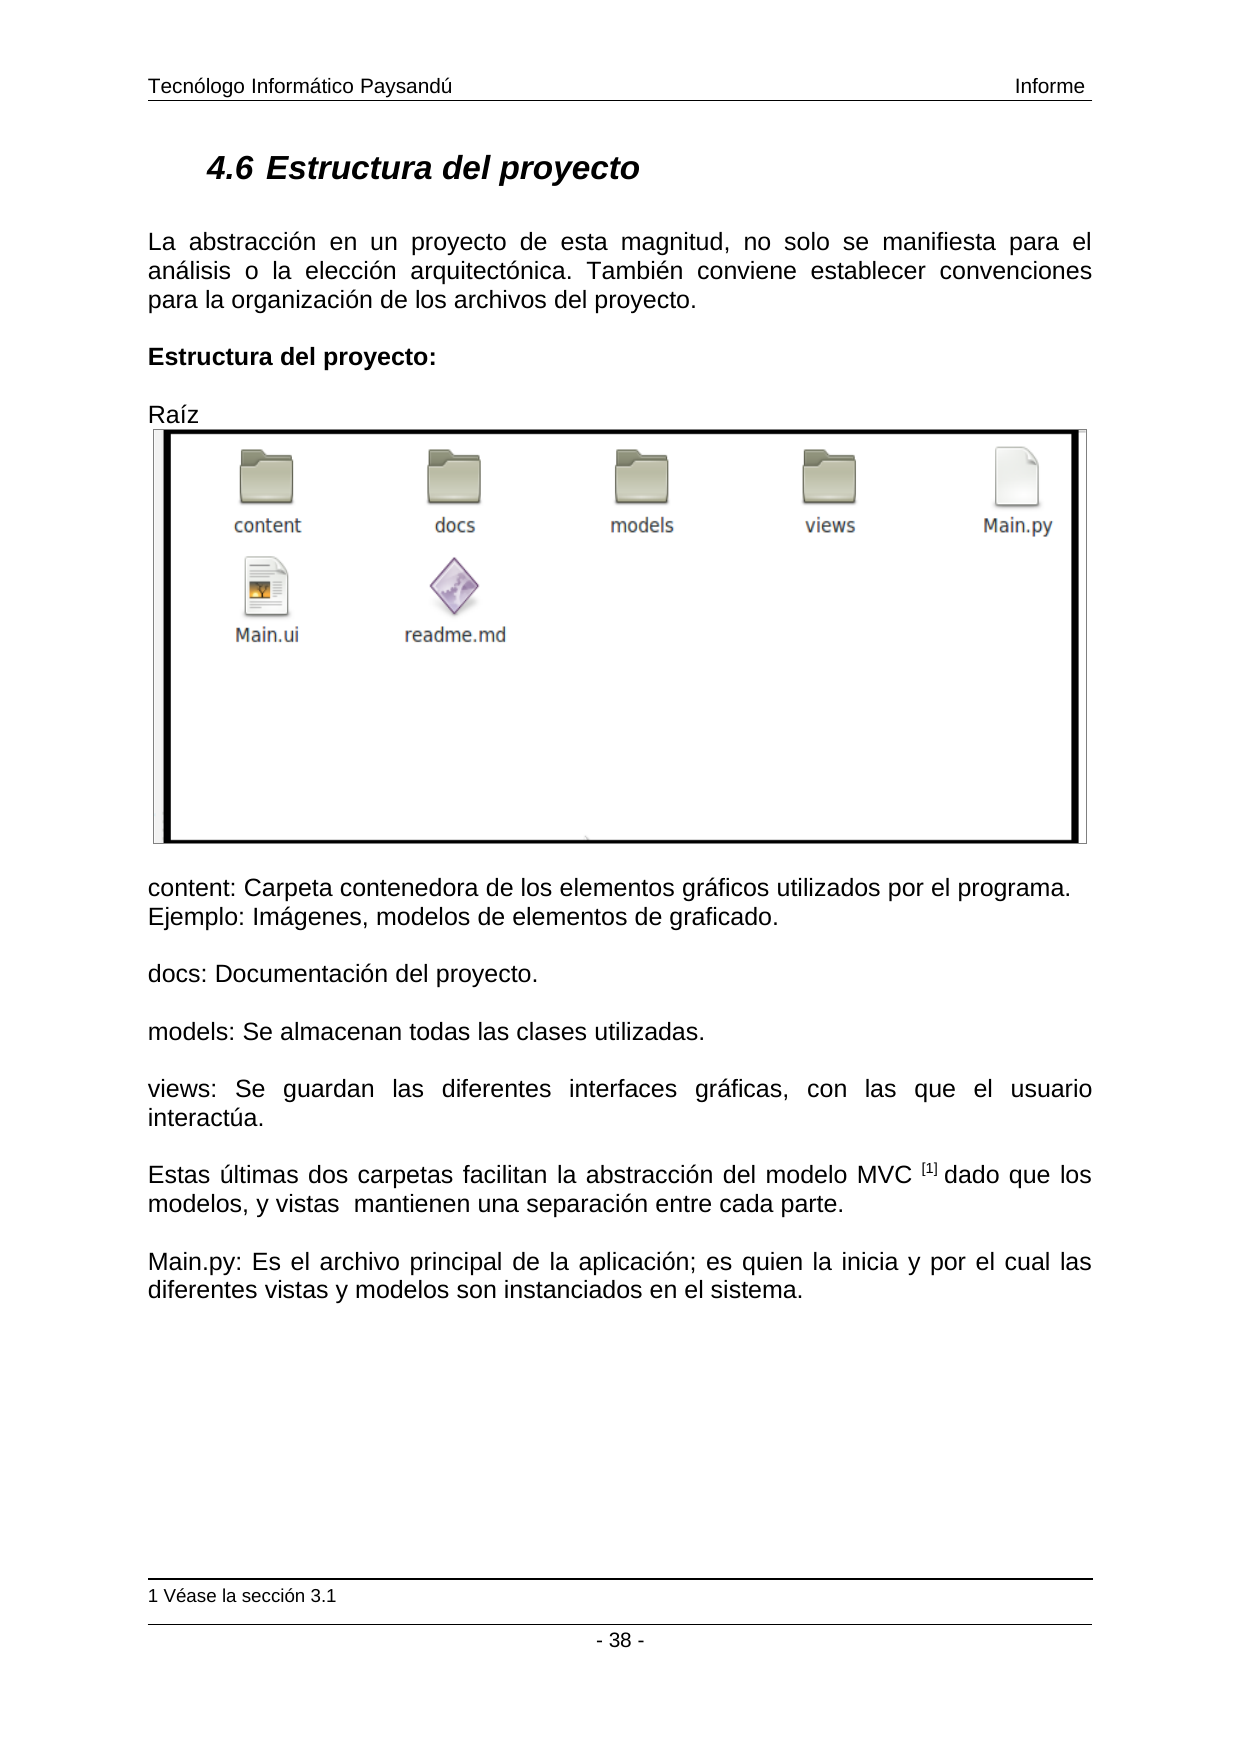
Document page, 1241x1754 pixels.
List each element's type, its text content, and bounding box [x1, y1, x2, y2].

text Véase la sección 3.1 [148, 1585, 1092, 1606]
text views: Se guardan las diferentes interfaces gráficas, con las que el usuario interactúa. [148, 1074, 1092, 1132]
text Main.py: Es el archivo principal de la aplicación; es quien la inicia y por el cual las diferentes vistas y modelos son instanciados en el sistema. [148, 1247, 1092, 1304]
text content: Carpeta contenedora de los elementos gráficos utilizados por el programa. [148, 873, 1092, 902]
text Estas últimas dos carpetas facilitan la abstracción del modelo MVC [] dado que los modelos, y vistas mantienen una separación entre cada parte. [148, 1160, 1092, 1218]
text Estructura del proyecto: [148, 342, 1092, 371]
text models: Se almacenan todas las clases utilizadas. [148, 1017, 1092, 1045]
text Raíz [148, 400, 1092, 429]
text Ejemplo: Imágenes, modelos de elementos de graficado. [148, 902, 1092, 930]
text docs: Documentación del proyecto. [148, 959, 1092, 988]
picture [154, 430, 1086, 843]
subtitle Estructura del proyecto [207, 148, 1092, 186]
text La abstracción en un proyecto de esta magnitud, no solo se manifiesta para el análisis o la elección arquitectónica. También conviene establecer convenciones para la organización de los archivos del proyecto. [148, 227, 1092, 314]
